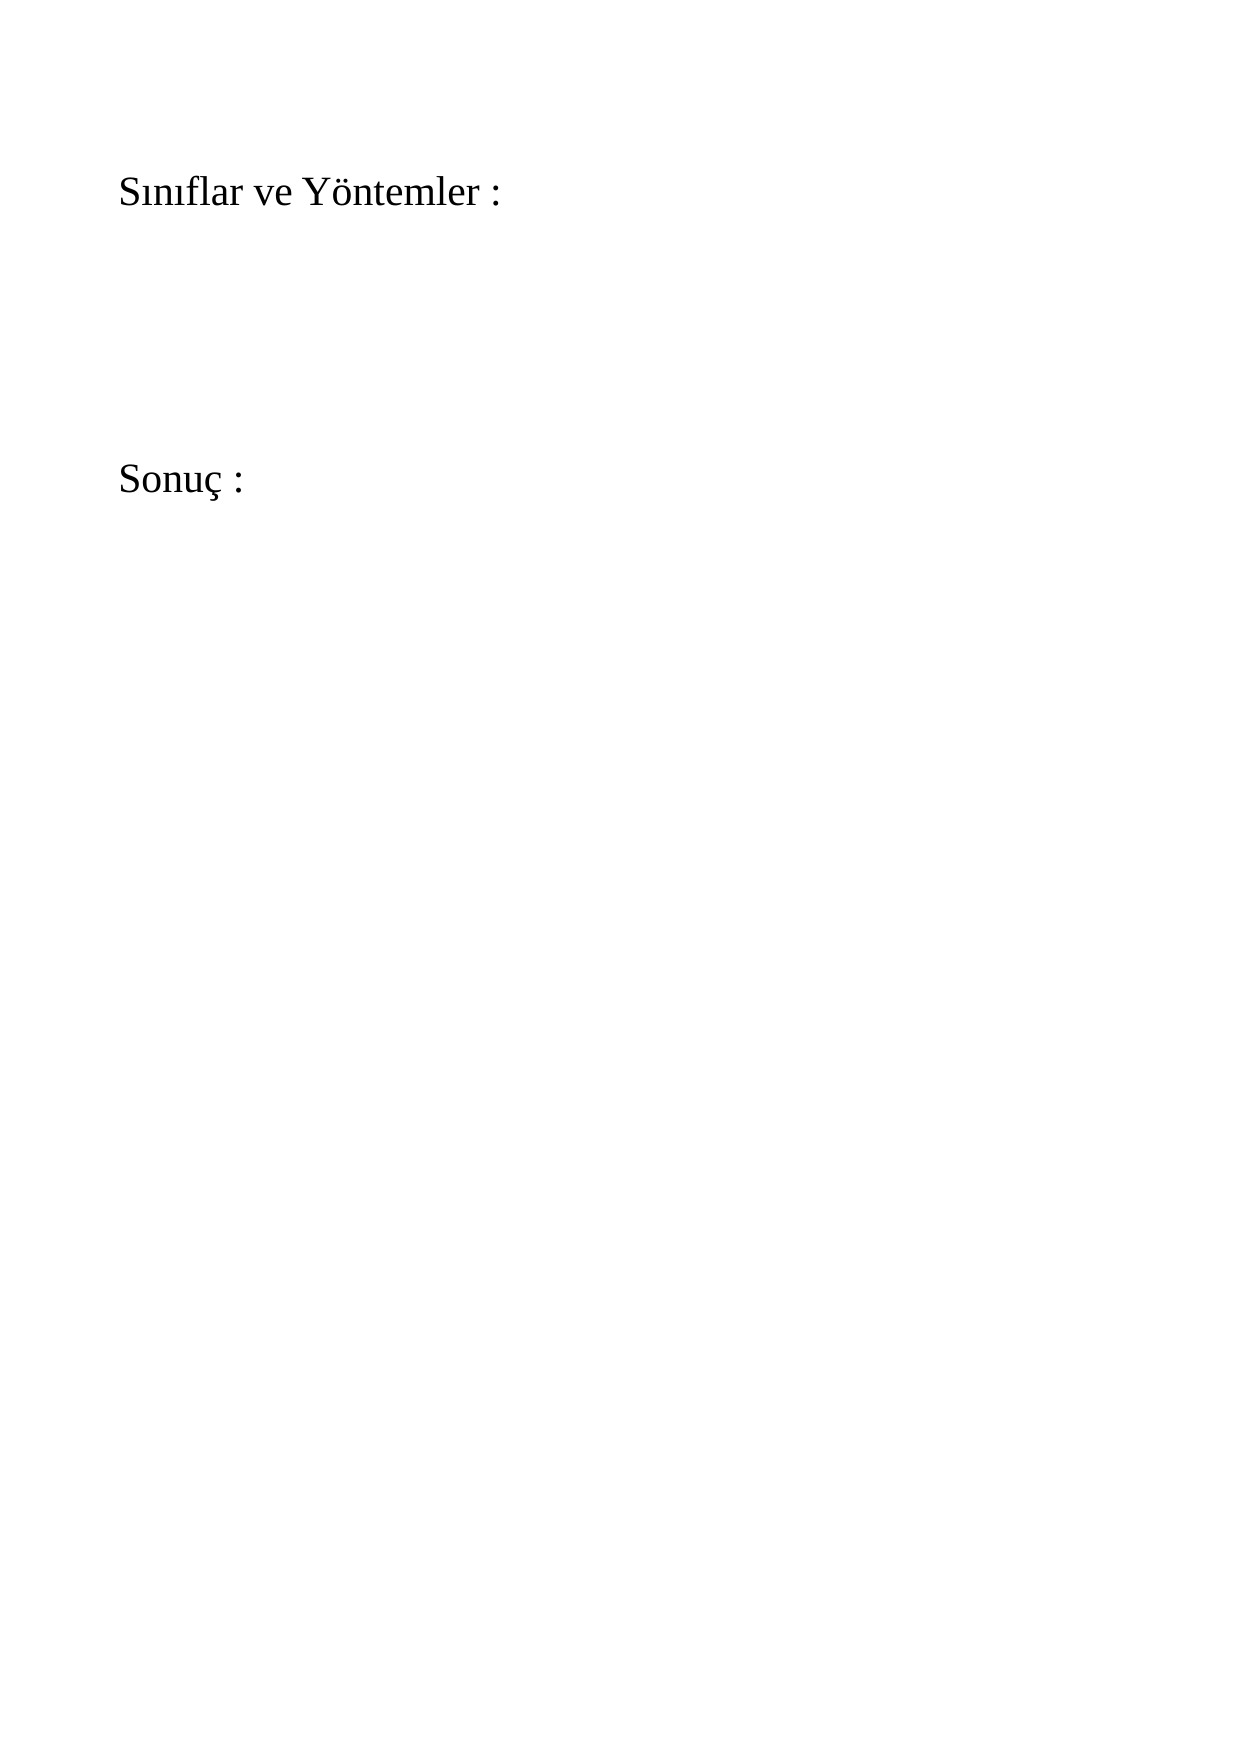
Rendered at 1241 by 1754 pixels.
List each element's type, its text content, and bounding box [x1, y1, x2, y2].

text Sonuç : [118, 453, 1122, 501]
text Sınıflar ve Yöntemler : [118, 166, 1122, 310]
